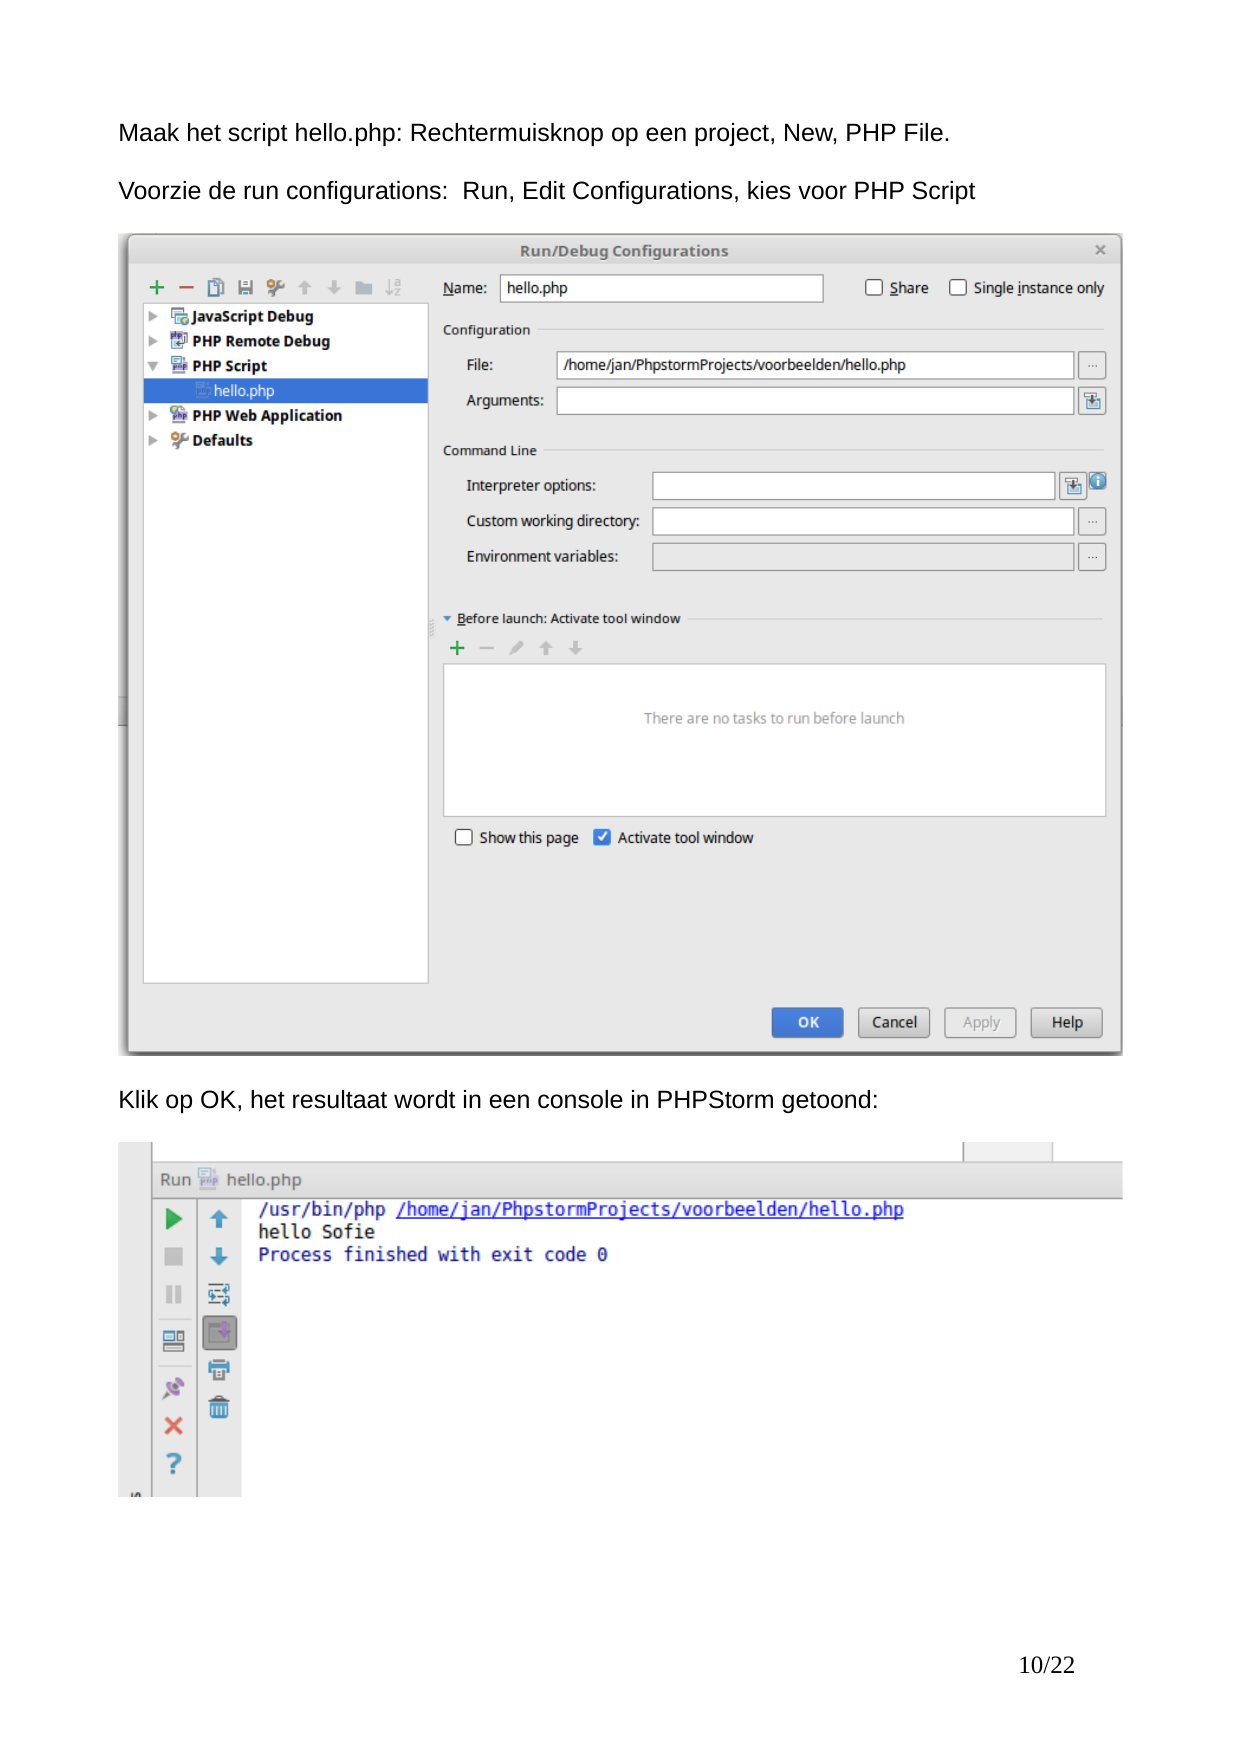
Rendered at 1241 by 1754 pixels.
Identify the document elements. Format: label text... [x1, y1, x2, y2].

picture [118, 1142, 1123, 1497]
text Maak het script hello.php: Rechtermuisknop op een project, New, PHP File. [118, 118, 1122, 147]
picture [118, 233, 1123, 1056]
text Klik op OK, het resultaat wordt in een console in PHPStorm getoond: [118, 1085, 1122, 1113]
text Voorzie de run configurations: Run, Edit Configurations, kies voor PHP Script [118, 176, 1122, 204]
